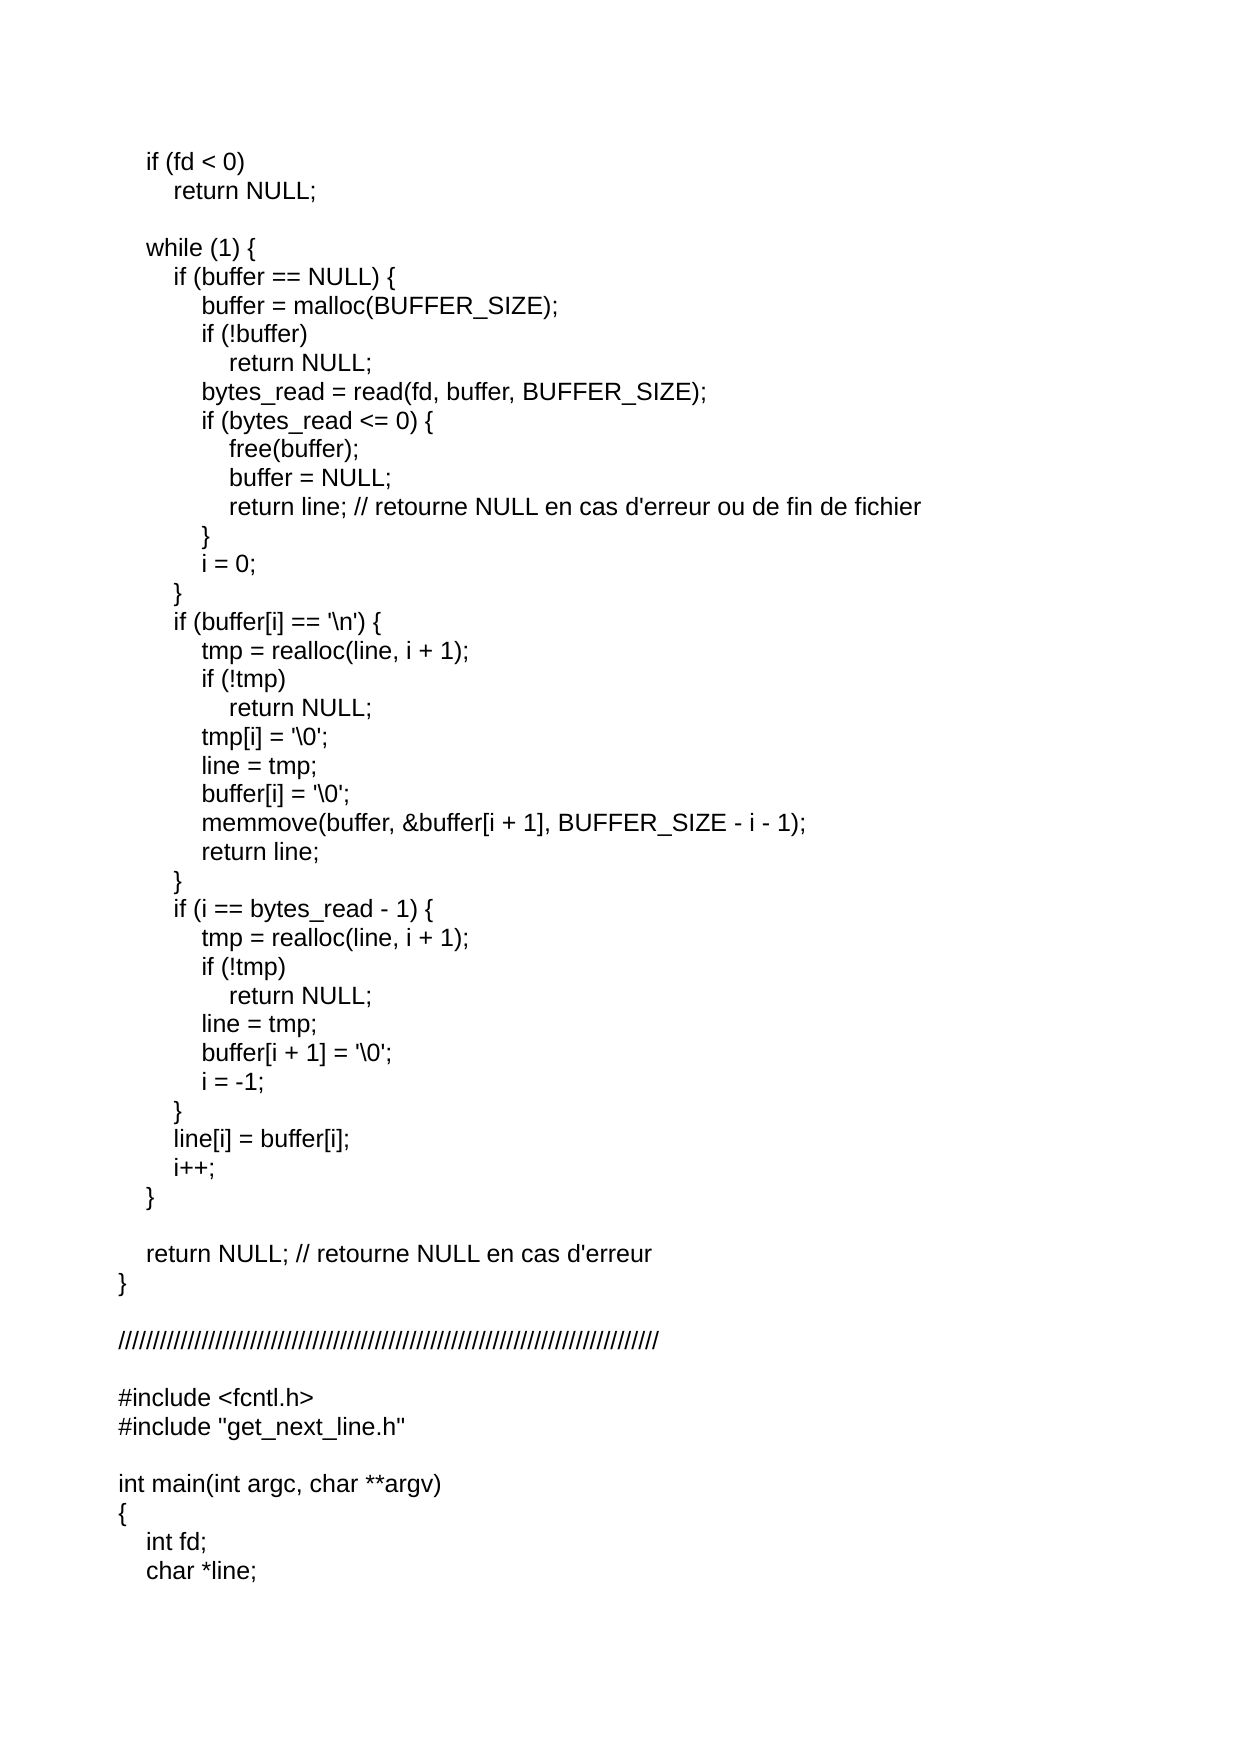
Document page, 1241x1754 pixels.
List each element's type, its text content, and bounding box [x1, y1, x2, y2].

text buffer[i + 1] = '\0'; [118, 1038, 1122, 1067]
text { [118, 1498, 1122, 1527]
text buffer = malloc(BUFFER_SIZE); [118, 291, 1122, 319]
text } [118, 1182, 1122, 1211]
text if (bytes_read <= 0) { [118, 406, 1122, 434]
text line = tmp; [118, 751, 1122, 779]
text } [118, 521, 1122, 549]
text return NULL; [118, 348, 1122, 377]
text } [118, 1268, 1122, 1297]
text if (buffer[i] == '\n') { [118, 607, 1122, 636]
text return NULL; [118, 176, 1122, 204]
text } [118, 1096, 1122, 1124]
text bytes_read = read(fd, buffer, BUFFER_SIZE); [118, 377, 1122, 406]
text tmp[i] = '\0'; [118, 722, 1122, 751]
text return line; // retourne NULL en cas d'erreur ou de fin de fichier [118, 492, 1122, 521]
text #include <fcntl.h> [118, 1383, 1122, 1412]
text return NULL; [118, 693, 1122, 722]
text free(buffer); [118, 434, 1122, 463]
text memmove(buffer, &buffer[i + 1], BUFFER_SIZE - i - 1); [118, 808, 1122, 837]
text line[i] = buffer[i]; [118, 1124, 1122, 1153]
text tmp = realloc(line, i + 1); [118, 923, 1122, 952]
text return NULL; [118, 981, 1122, 1009]
text if (fd < 0) [118, 147, 1122, 176]
text } [118, 866, 1122, 894]
text #include "get_next_line.h" [118, 1412, 1122, 1441]
text if (buffer == NULL) { [118, 262, 1122, 291]
text return line; [118, 837, 1122, 866]
text ////////////////////////////////////////////////////////////////////////////// [118, 1326, 1122, 1354]
text i++; [118, 1153, 1122, 1182]
text if (i == bytes_read - 1) { [118, 894, 1122, 923]
text int fd; [118, 1527, 1122, 1556]
text buffer[i] = '\0'; [118, 779, 1122, 808]
text i = 0; [118, 549, 1122, 578]
text if (!tmp) [118, 952, 1122, 981]
text line = tmp; [118, 1009, 1122, 1038]
text } [118, 578, 1122, 607]
text return NULL; // retourne NULL en cas d'erreur [118, 1239, 1122, 1268]
text tmp = realloc(line, i + 1); [118, 636, 1122, 664]
text while (1) { [118, 233, 1122, 262]
text buffer = NULL; [118, 463, 1122, 492]
text if (!buffer) [118, 319, 1122, 348]
text i = -1; [118, 1067, 1122, 1096]
text int main(int argc, char **argv) [118, 1469, 1122, 1498]
text if (!tmp) [118, 664, 1122, 693]
text char *line; [118, 1556, 1122, 1584]
